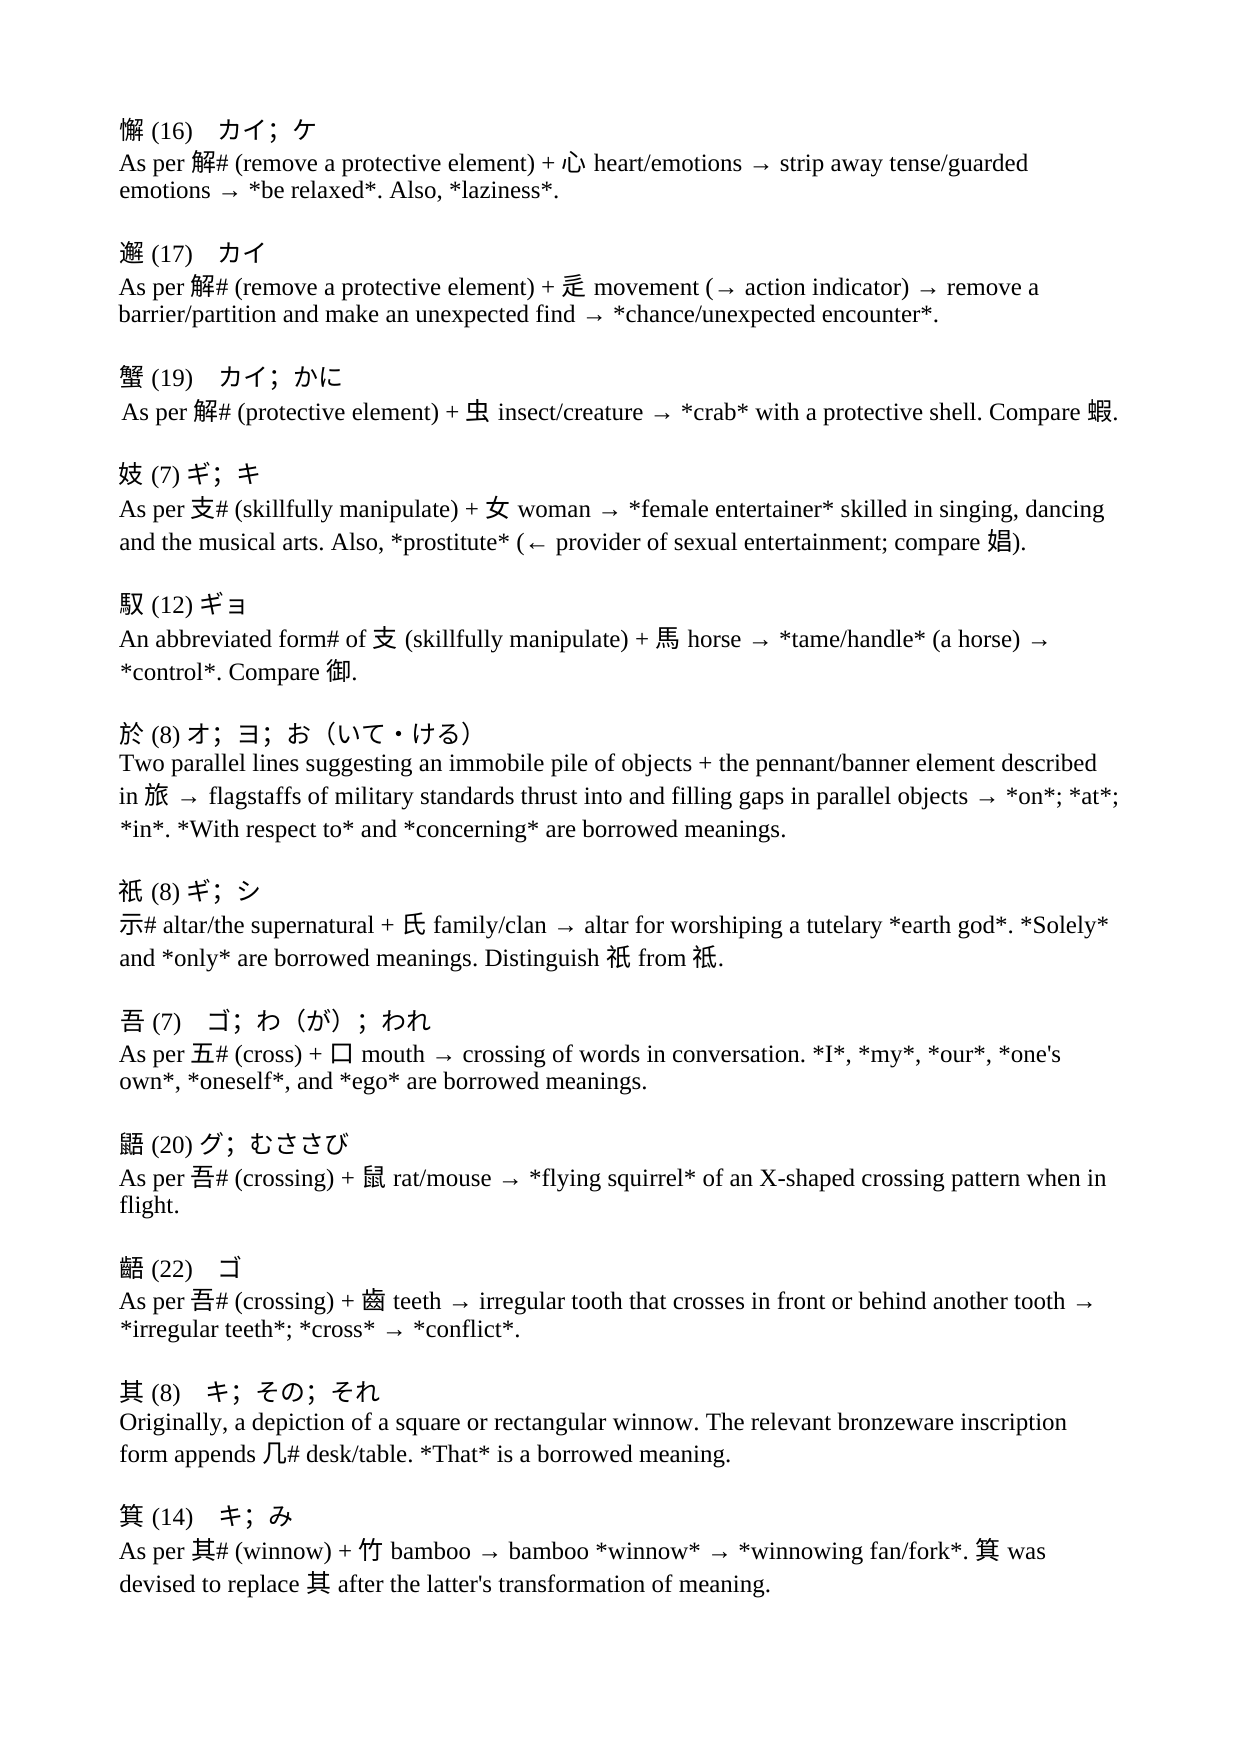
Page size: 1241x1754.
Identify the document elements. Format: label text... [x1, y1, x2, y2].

text 妓 (7) ギ；キ [119, 460, 1123, 489]
text 懈 (16) カイ；ケ [119, 116, 1123, 144]
text As per 五# (cross) + 口 mouth → crossing of words in conversation. *I*, *my*, *our*, *one's own*, *oneself*, and *ego* are borrowed meanings. [118, 1040, 1062, 1095]
text 鼯 (20) グ；むささび [119, 1130, 1123, 1159]
text As per 其# (winnow) + 竹 bamboo → bamboo *winnow* → *winnowing fan/fork*. 箕 was devised to replace 其 after the latter's transformation of meaning. [118, 1536, 1047, 1598]
text As per 吾# (crossing) + 鼠 rat/mouse → *flying squirrel* of an X-shaped crossing pattern when in flight. [118, 1164, 1107, 1219]
text 於 (8) オ；ヨ；お（いて・ける） [119, 719, 1123, 748]
text 蟹 (19) カイ；かに [119, 363, 1123, 392]
text Originally, a depiction of a square or rectangular winnow. The relevant bronzeware inscription form appends 几# desk/table. *That* is a borrowed meaning. [119, 1407, 1118, 1468]
text 其 (8) キ；その；それ [119, 1378, 1123, 1407]
text 邂 (17) カイ [119, 239, 1123, 268]
text 齬 (22) ゴ [119, 1254, 1123, 1283]
text As per 支# (skillfully manipulate) + 女 woman → *female entertainer* skilled in singing, dancing and the musical arts. Also, *prostitute* (← provider of sexual entertainment; compare 娼). [118, 494, 1106, 555]
text 箕 (14) キ；み [119, 1502, 1123, 1531]
text 祇 (8) ギ；シ [119, 877, 1123, 905]
text 馭 (12) ギョ [119, 590, 1123, 618]
text 吾 (7) ゴ；わ（が）；われ [120, 1006, 1123, 1035]
text An abbreviated form# of 支 (skillfully manipulate) + 馬 horse → *tame/handle* (a horse) → *control*. Compare 御. [118, 624, 1053, 685]
text As per 解# (remove a protective element) + 辵 movement (→ action indicator) → remove a barrier/partition and make an unexpected find → *chance/unexpected encounter*. [118, 273, 1040, 328]
text Two parallel lines suggesting an immobile pile of objects + the pennant/banner element described in 旅 → flagstaffs of military standards thrust into and filling gaps in parallel objects → *on*; *at*; [119, 748, 1121, 810]
text As per 解# (protective element) + 虫 insect/creature → *crab* with a protective shell. Compare 蝦. [116, 397, 1123, 426]
text As per 解# (remove a protective element) + 心 heart/emotions → strip away tense/guarded emotions → *be relaxed*. Also, *laziness*. [118, 149, 1029, 204]
text As per 吾# (crossing) + 齒 teeth → irregular tooth that crosses in front or behind another tooth → *irregular teeth*; *cross* → *conflict*. [118, 1288, 1098, 1343]
text *in*. *With respect to* and *concerning* are borrowed meanings. [120, 814, 1123, 843]
text 示# altar/the supernatural + 氏 family/clan → altar for worshiping a tutelary *earth god*. *Solely* and *only* are borrowed meanings. Distinguish 祇 from 祗. [119, 911, 1109, 972]
